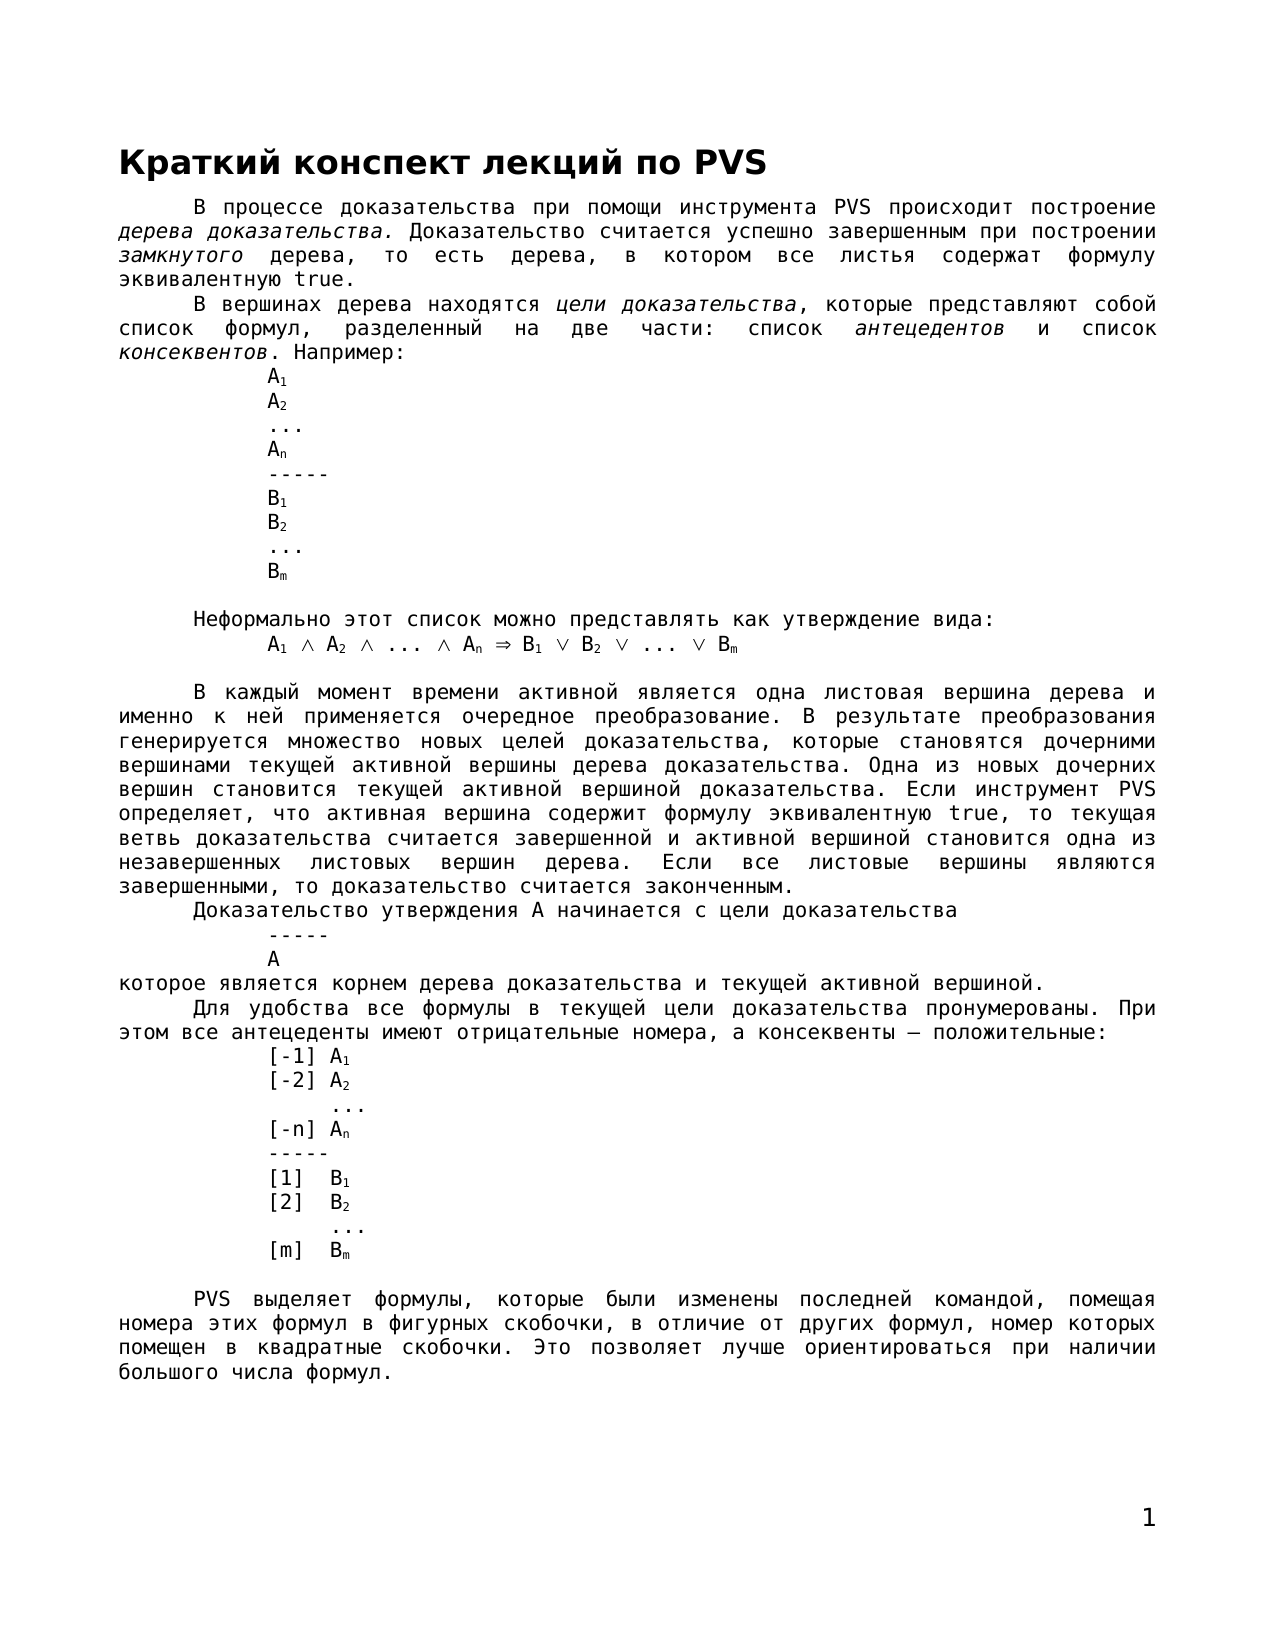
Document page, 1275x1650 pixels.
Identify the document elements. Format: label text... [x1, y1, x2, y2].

text ----- [192, 923, 1157, 947]
text [-n] An [192, 1117, 1157, 1141]
text [-2] A2 [192, 1068, 1157, 1093]
text [2] B2 [192, 1190, 1157, 1214]
text Неформально этот список можно представлять как утверждение вида: [118, 607, 1157, 632]
text A1 ∧ A2 ∧ ... ∧ An ⇒ B1 ∨ B2 ∨ ... ∨ Bm [192, 632, 1157, 656]
text ----- [192, 462, 1157, 486]
text В вершинах дерева находятся цели доказательства, которые представляют собой список формул, разделенный на две части: список антецедентов и список консеквентов. Например: [118, 292, 1157, 364]
text ... [192, 413, 1157, 437]
text Bm [192, 559, 1157, 583]
text ... [192, 534, 1157, 559]
text A [192, 947, 1157, 971]
text B2 [192, 510, 1157, 534]
subtitle Краткий конспект лекций по PVS [118, 143, 1157, 182]
text ... [192, 1093, 1157, 1117]
text A1 [192, 364, 1157, 389]
text A2 [192, 389, 1157, 413]
text [-1] A1 [192, 1044, 1157, 1068]
text An [192, 437, 1157, 462]
text [m] Bm [192, 1238, 1157, 1263]
text В процессе доказательства при помощи инструмента PVS происходит построение дерева доказательства. Доказательство считается успешно завершенным при построении замкнутого дерева, то есть дерева, в котором все листья содержат формулу эквивалентную true. [118, 195, 1157, 292]
text В каждый момент времени активной является одна листовая вершина дерева и именно к ней применяется очередное преобразование. В результате преобразования генерируется множество новых целей доказательства, которые становятся дочерними вершинами текущей активной вершины дерева доказательства. Одна из новых дочерних вершин становится текущей активной вершиной доказательства. Если инструмент PVS определяет, что активная вершина содержит формулу эквивалентную true, то текущая ветвь доказательства считается завершенной и активной вершиной становится одна из незавершенных листовых вершин дерева. Если все листовые вершины являются завершенными, то доказательство считается законченным. [118, 680, 1157, 898]
text [1] B1 [192, 1166, 1157, 1190]
text которое является корнем дерева доказательства и текущей активной вершиной. [118, 971, 1157, 996]
text Доказательство утверждения A начинается с цели доказательства [118, 898, 1157, 923]
text ----- [192, 1141, 1157, 1166]
text Для удобства все формулы в текущей цели доказательства пронумерованы. При этом все антецеденты имеют отрицательные номера, а консеквенты – положительные: [118, 996, 1157, 1044]
text PVS выделяет формулы, которые были изменены последней командой, помещая номера этих формул в фигурных скобочки, в отличие от других формул, номер которых помещен в квадратные скобочки. Это позволяет лучше ориентироваться при наличии большого числа формул. [118, 1287, 1157, 1384]
text ... [192, 1214, 1157, 1238]
text B1 [192, 486, 1157, 510]
